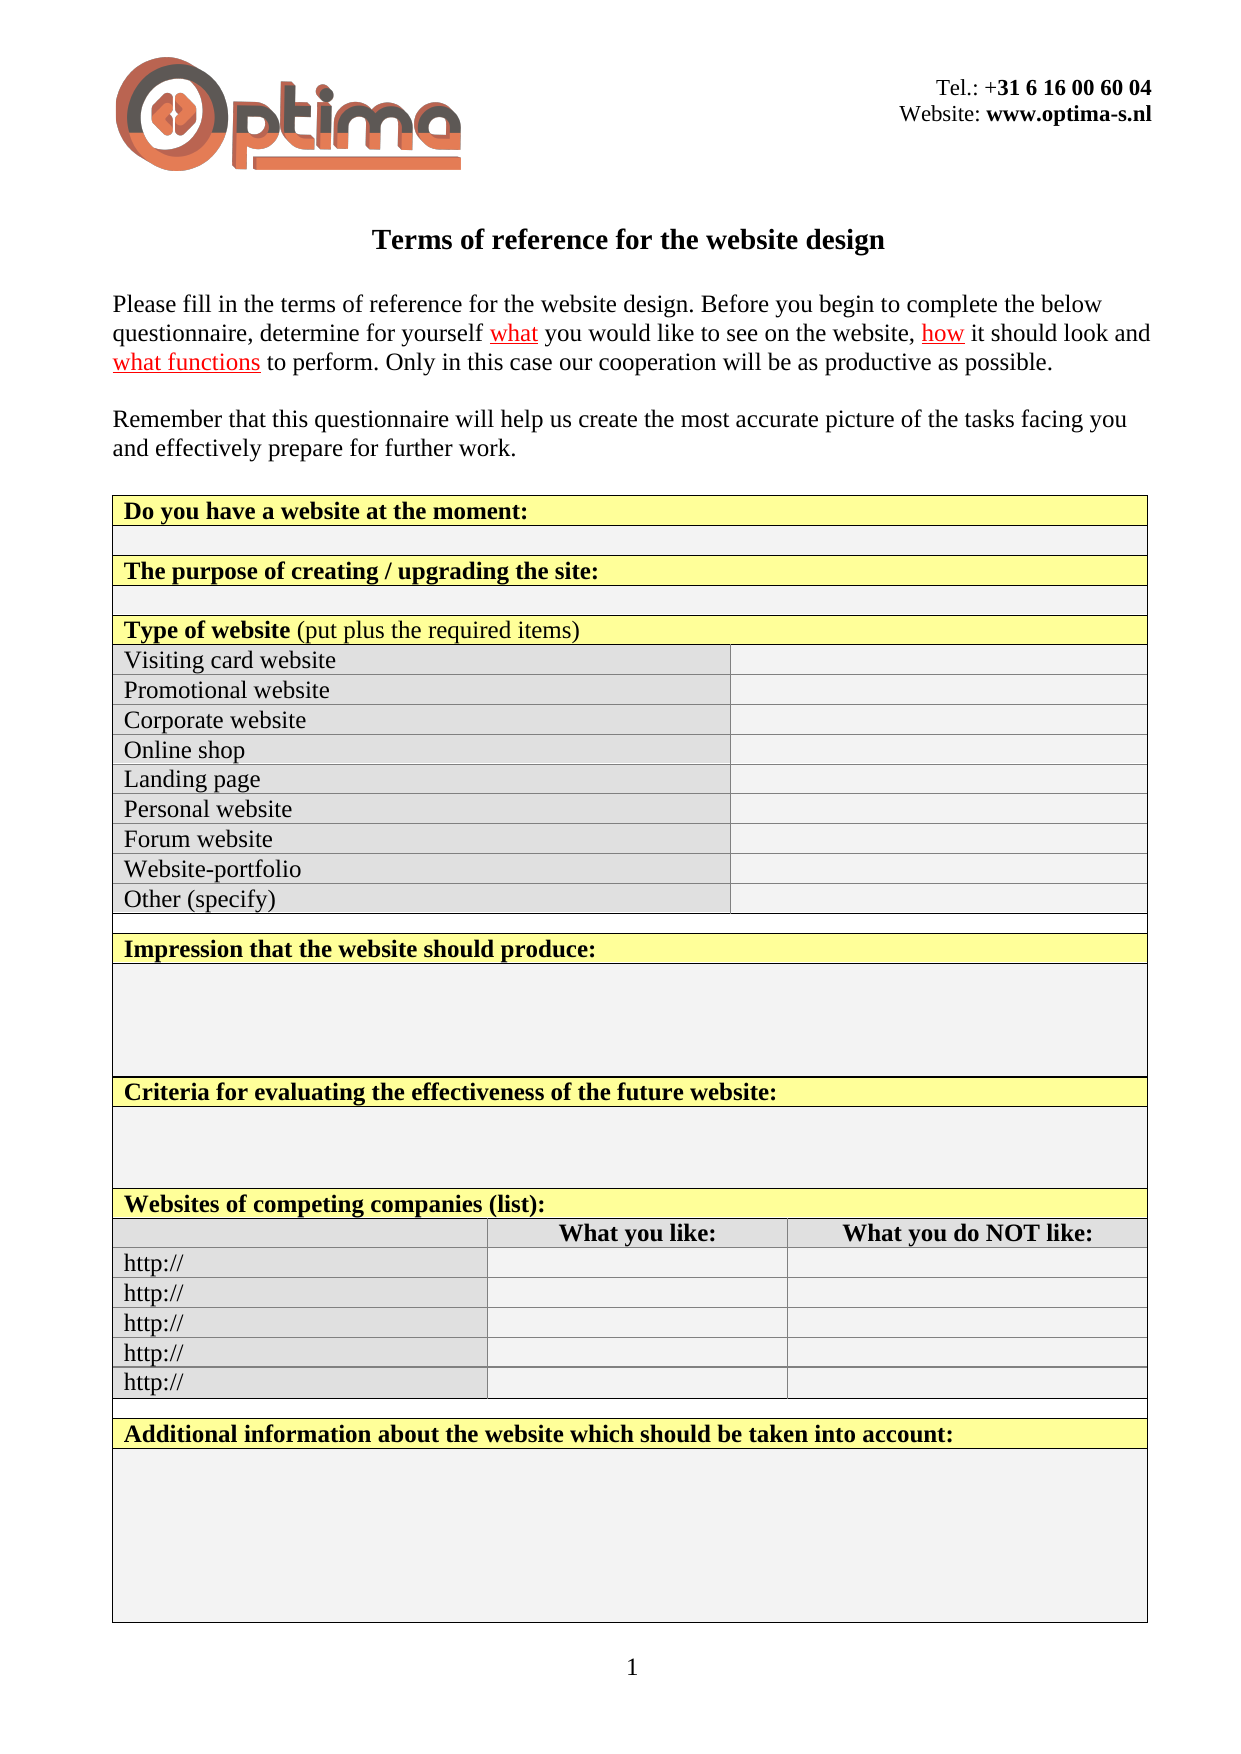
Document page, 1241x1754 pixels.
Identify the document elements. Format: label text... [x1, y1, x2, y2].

table_cell Online shop [113, 735, 730, 763]
table_cell [731, 675, 1147, 704]
table_cell [731, 884, 1147, 912]
table_cell [113, 586, 1147, 614]
table_cell Landing page [113, 765, 730, 793]
table_cell [731, 735, 1147, 763]
table_cell Websites of competing companies (list): [113, 1189, 1147, 1217]
table_cell [488, 1278, 787, 1307]
table_cell Other (specify) [113, 884, 730, 912]
table_cell Promotional website [113, 675, 730, 704]
table_cell Corporate website [113, 705, 730, 734]
table_cell [731, 794, 1147, 823]
table_cell [731, 645, 1147, 674]
table_cell [113, 964, 1147, 1076]
table_cell [788, 1308, 1147, 1337]
table_cell http:// [113, 1278, 487, 1307]
table_cell The purpose of creating / upgrading the site: [113, 556, 1147, 585]
text Terms of reference for the website design [112, 222, 1152, 256]
table_cell http:// [113, 1368, 487, 1398]
table_cell [113, 1107, 1147, 1188]
table_cell [488, 1248, 787, 1277]
table_cell [731, 765, 1147, 793]
table_cell http:// [113, 1248, 487, 1277]
table_cell [731, 824, 1147, 853]
table_cell What you do NOT like: [788, 1219, 1147, 1247]
table_cell [113, 914, 1147, 933]
table_cell Criteria for evaluating the effectiveness of the future website: [113, 1078, 1147, 1106]
table_cell http:// [113, 1308, 487, 1337]
table_cell [731, 854, 1147, 883]
table_cell [113, 1399, 1147, 1418]
table_cell [788, 1278, 1147, 1307]
table_cell [113, 526, 1147, 555]
text Remember that this questionnaire will help us create the most accurate picture of the tasks facing you and effectively prepare for further work. [112, 404, 1152, 462]
table_cell Personal website [113, 794, 730, 823]
table_cell [488, 1308, 787, 1337]
table_cell [788, 1248, 1147, 1277]
table_cell [788, 1338, 1147, 1366]
table_cell [731, 705, 1147, 734]
table_cell What you like: [488, 1219, 787, 1247]
table_cell Impression that the website should produce: [113, 934, 1147, 962]
table_cell http:// [113, 1338, 487, 1366]
table_cell Type of website (put plus the required items) [113, 616, 1147, 644]
table_cell Additional information about the website which should be taken into account: [113, 1419, 1147, 1448]
table_cell [113, 1449, 1147, 1622]
text Please fill in the terms of reference for the website design. Before you begin to complete the below questionnaire, determine for yourself what you would like to see on the website, how it should look and what functions to perform. Only in this case our cooperation will be as productive as possible. [112, 289, 1152, 376]
table_cell [488, 1368, 787, 1398]
table_cell [788, 1368, 1147, 1398]
table_header Do you have a website at the moment: [113, 496, 1147, 525]
table_cell [488, 1338, 787, 1366]
table_cell Forum website [113, 824, 730, 853]
picture [115, 57, 461, 171]
table_cell [113, 1219, 487, 1247]
table_cell Visiting card website [113, 645, 730, 674]
table_cell Website-portfolio [113, 854, 730, 883]
